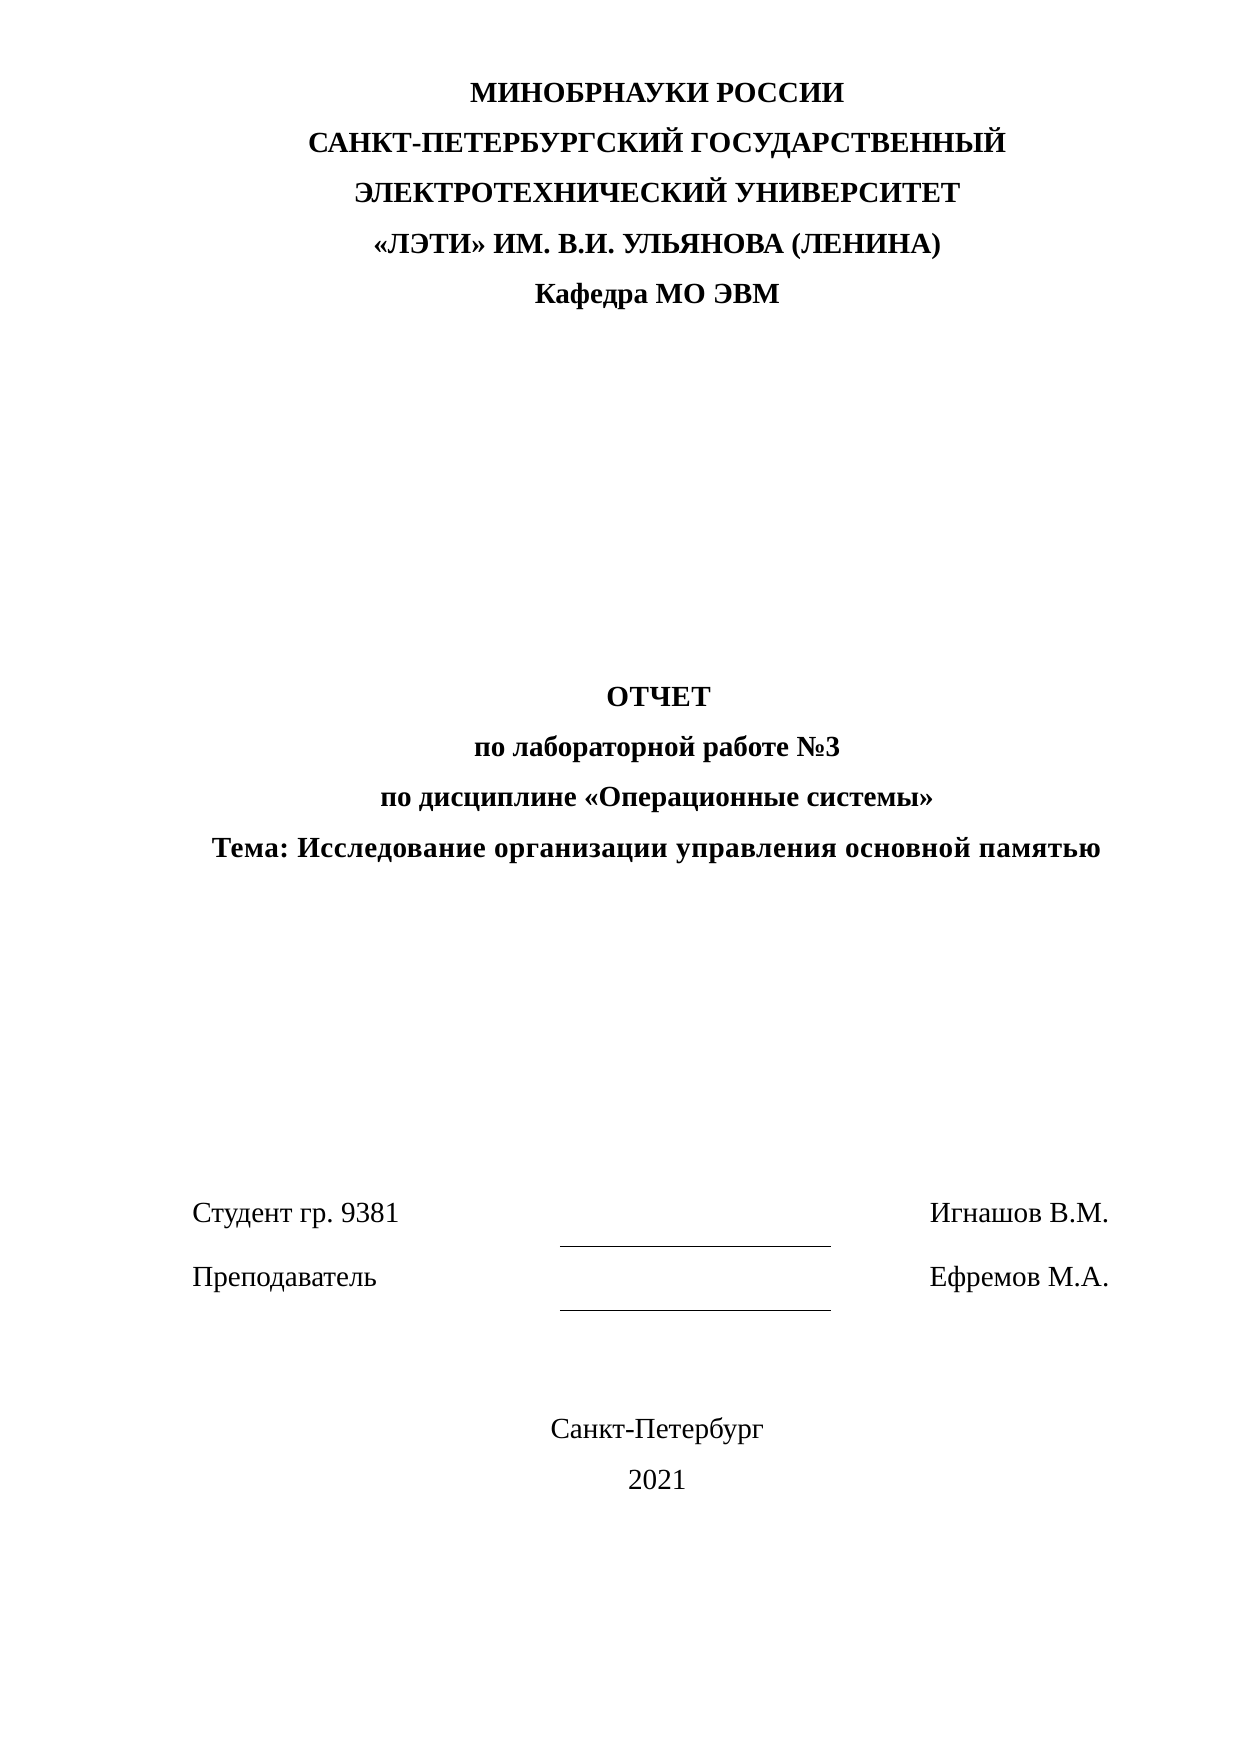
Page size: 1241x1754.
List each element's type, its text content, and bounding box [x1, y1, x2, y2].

text электротехнический университет [118, 176, 1122, 209]
table_cell [560, 1247, 831, 1310]
text Санкт-Петербургский государственный [118, 125, 1122, 159]
text Тема: Исследование организации управления основной памятью [118, 830, 1122, 863]
table_cell Ефремов М.А. [831, 1246, 1133, 1310]
table_cell Преподаватель [107, 1246, 560, 1310]
table_header Игнашов В.М. [831, 1182, 1133, 1246]
text «ЛЭТИ» им. В.И. Ульянова (Ленина) [118, 226, 1122, 259]
text по дисциплине «Операционные системы» [118, 779, 1122, 813]
text 2021 [118, 1462, 1122, 1495]
text Кафедра МО ЭВМ [118, 276, 1122, 310]
text по лабораторной работе №3 [118, 729, 1122, 763]
text МИНОБРНАУКИ РОССИИ [118, 75, 1122, 108]
table_header Студент гр. 9381 [107, 1182, 560, 1246]
table_header [560, 1182, 831, 1246]
text Санкт-Петербург [118, 1411, 1122, 1445]
text отчет [118, 679, 1122, 712]
